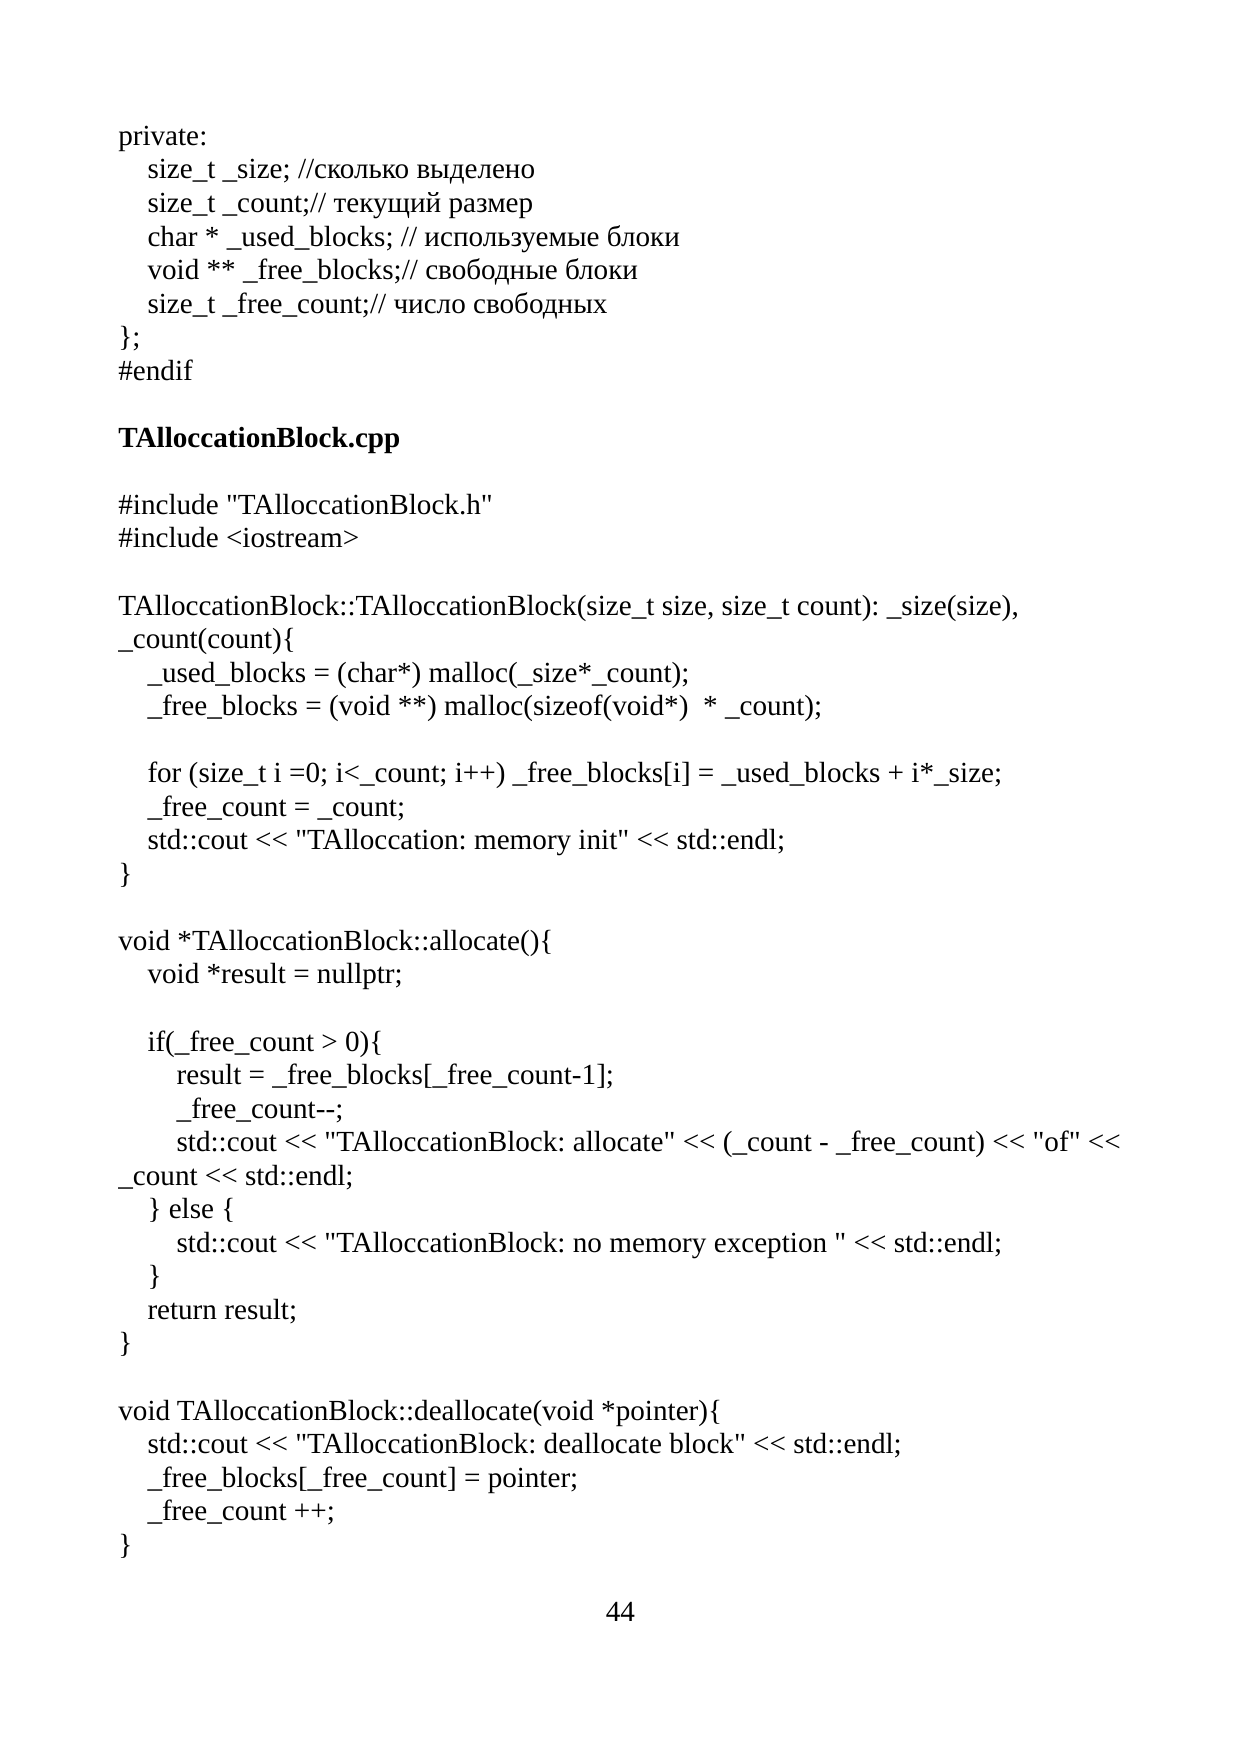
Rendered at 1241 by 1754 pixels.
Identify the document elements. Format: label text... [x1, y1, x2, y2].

text #include <iostream> [118, 521, 1122, 554]
text std::cout << "TAlloccationBlock: no memory exception " << std::endl; [118, 1225, 1122, 1258]
text } [118, 1326, 1122, 1359]
text if(_free_count > 0){ [118, 1024, 1122, 1057]
text void *result = nullptr; [118, 957, 1122, 990]
text #include "TAlloccationBlock.h" [118, 487, 1122, 521]
text } [118, 856, 1122, 889]
text _free_count ++; [118, 1493, 1122, 1527]
text size_t _size; //сколько выделено [118, 152, 1122, 185]
text #endif [118, 353, 1122, 386]
text } [118, 1527, 1122, 1560]
text _free_blocks = (void **) malloc(sizeof(void*) * _count); [118, 688, 1122, 722]
text TAlloccationBlock.cpp [118, 420, 1122, 453]
text _free_blocks[_free_count] = pointer; [118, 1460, 1122, 1493]
text _free_count--; [118, 1091, 1122, 1124]
text 44 [118, 1594, 1122, 1627]
text void *TAlloccationBlock::allocate(){ [118, 923, 1122, 957]
text char * _used_blocks; // используемые блоки [118, 219, 1122, 252]
text private: [118, 118, 1122, 152]
text TAlloccationBlock::TAlloccationBlock(size_t size, size_t count): _size(size), _count(count){ [118, 588, 1122, 655]
text result = _free_blocks[_free_count-1]; [118, 1057, 1122, 1091]
text return result; [118, 1292, 1122, 1326]
text }; [118, 319, 1122, 353]
text void ** _free_blocks;// свободные блоки [118, 252, 1122, 286]
text } else { [118, 1191, 1122, 1225]
text std::cout << "TAlloccation: memory init" << std::endl; [118, 822, 1122, 856]
text _free_count = _count; [118, 789, 1122, 822]
text std::cout << "TAlloccationBlock: allocate" << (_count - _free_count) << "of" << _count << std::endl; [118, 1124, 1122, 1191]
text std::cout << "TAlloccationBlock: deallocate block" << std::endl; [118, 1426, 1122, 1460]
text for (size_t i =0; i<_count; i++) _free_blocks[i] = _used_blocks + i*_size; [118, 755, 1122, 789]
text size_t _free_count;// число свободных [118, 286, 1122, 319]
text void TAlloccationBlock::deallocate(void *pointer){ [118, 1393, 1122, 1426]
text _used_blocks = (char*) malloc(_size*_count); [118, 655, 1122, 688]
text size_t _count;// текущий размер [118, 185, 1122, 219]
text } [118, 1258, 1122, 1292]
